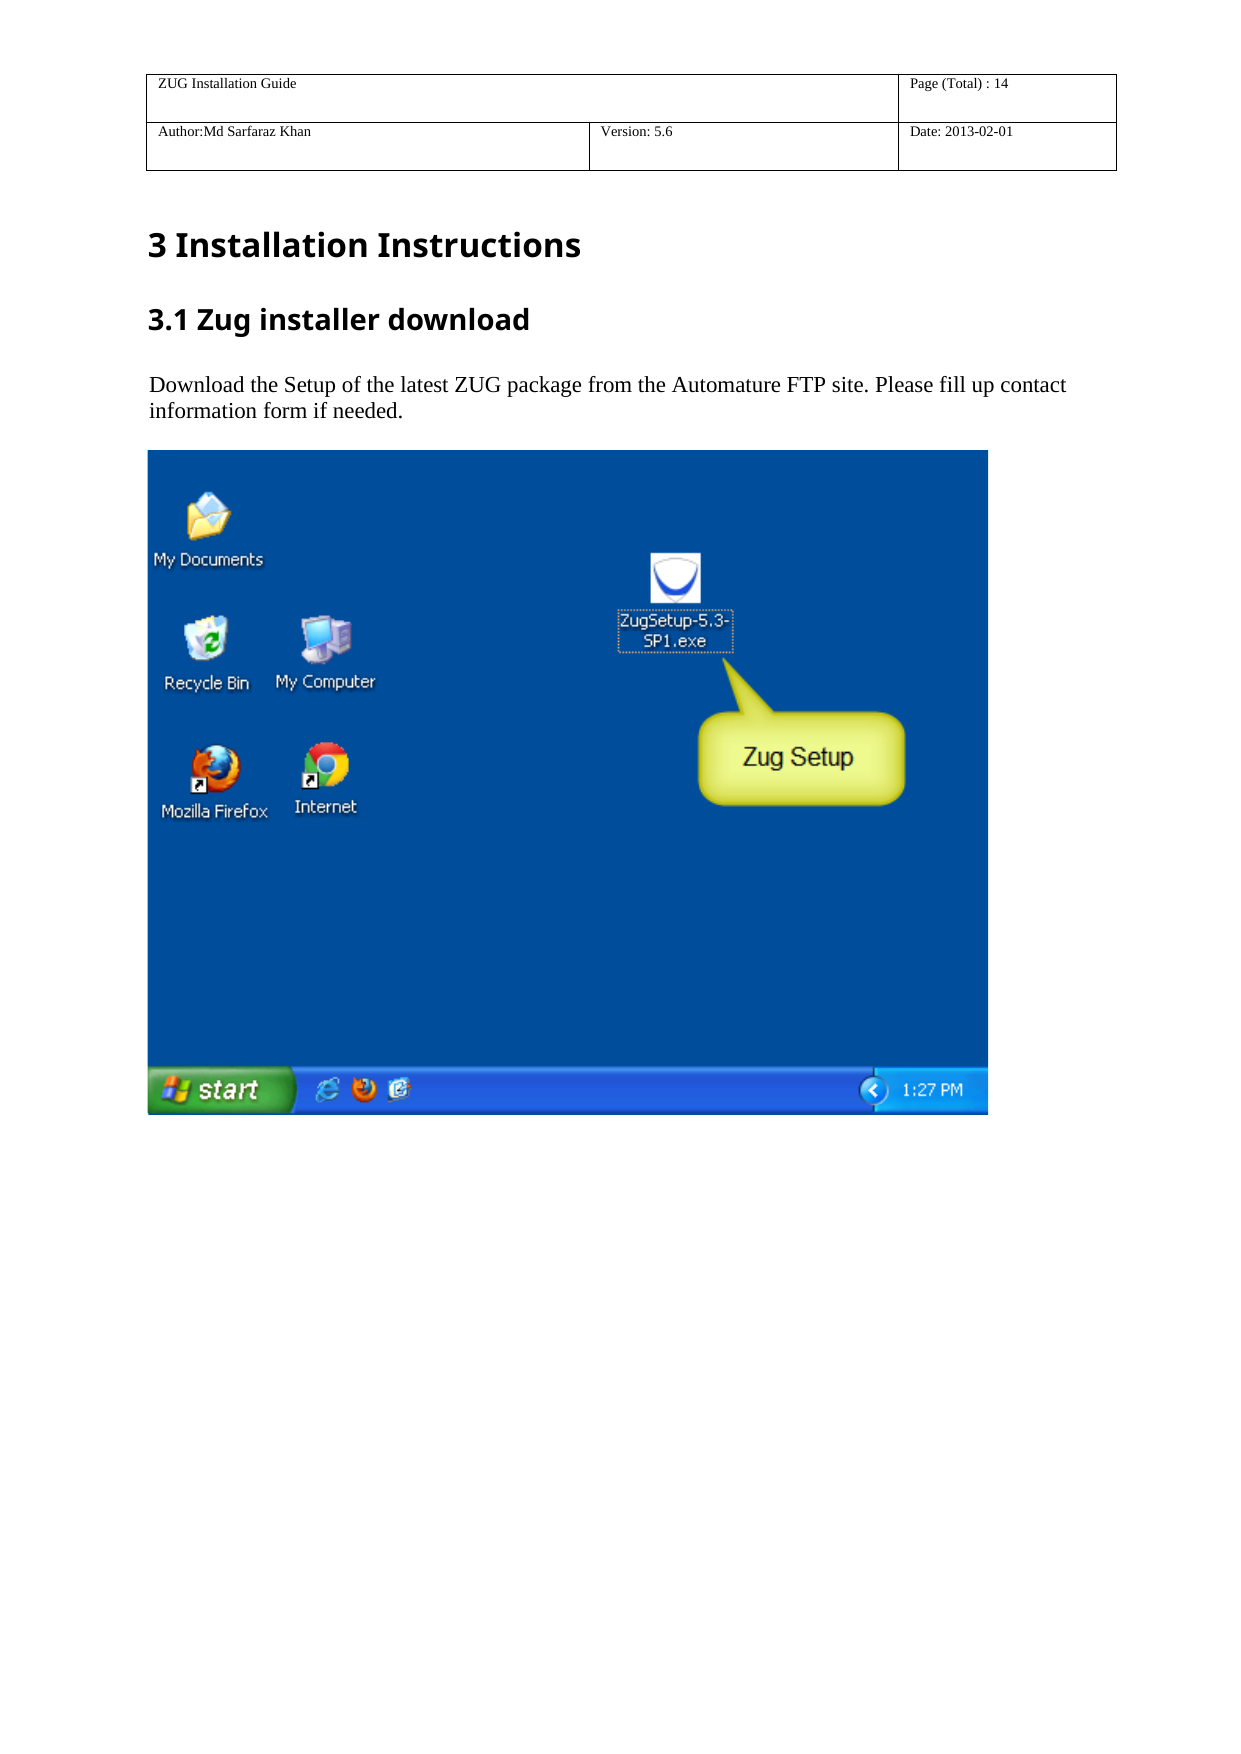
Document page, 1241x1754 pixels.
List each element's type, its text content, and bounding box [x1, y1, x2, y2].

subtitle 3 Installation Instructions [148, 222, 1093, 268]
list Download the Setup of the latest ZUG package from the Automature FTP site. Please fill up contact information form if needed. [149, 371, 1093, 424]
subtitle 3.1 Zug installer download [148, 299, 1093, 338]
picture [147, 450, 989, 1115]
